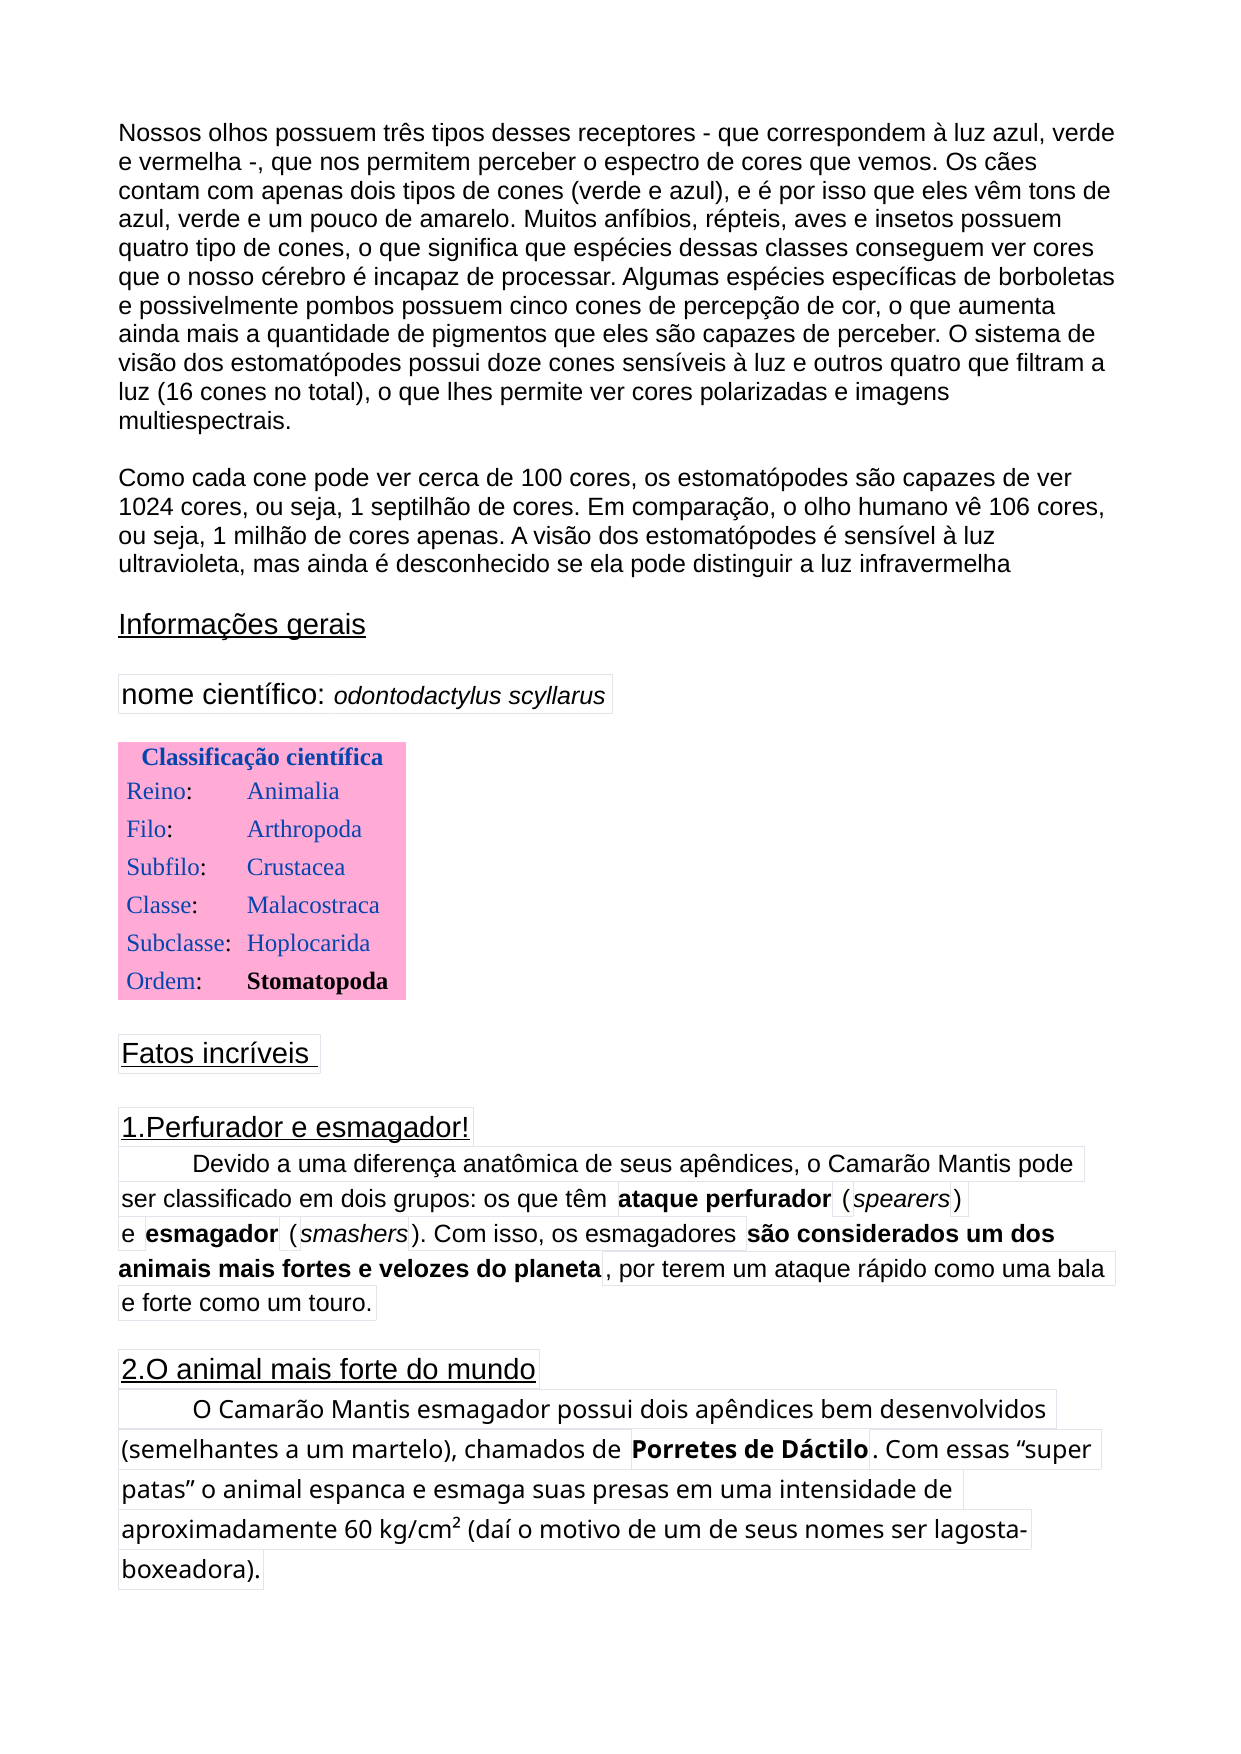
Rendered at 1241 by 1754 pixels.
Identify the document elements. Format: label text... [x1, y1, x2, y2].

table_header Classificação científica [118, 742, 406, 1000]
table_header Animalia [242, 771, 403, 809]
table_cell Classe: [121, 885, 242, 923]
text 1.Perfurador e esmagador! [119, 1108, 473, 1146]
table_cell Hoplocarida [242, 924, 403, 962]
table_cell Subclasse: [121, 924, 242, 962]
text O Camarão Mantis esmagador possui dois apêndices bem desenvolvidos (semelhantes a um martelo), chamados de Porretes de Dáctilo. Com essas “super patas” o animal espanca e esmaga suas presas em uma intensidade de aproximadamente 60 kg/cm² (daí o motivo de um de seus nomes ser lagosta-boxeadora). [119, 1470, 963, 1509]
text Como cada cone pode ver cerca de 100 cores, os estomatópodes são capazes de ver 1024 cores, ou seja, 1 septilhão de cores. Em comparação, o olho humano vê 106 cores, ou seja, 1 milhão de cores apenas. A visão dos estomatópodes é sensível à luz ultravioleta, mas ainda é desconhecido se ela pode distinguir a luz infravermelha [118, 463, 1122, 578]
text [613, 674, 1122, 713]
table_cell Subfilo: [121, 847, 242, 885]
text O Camarão Mantis esmagador possui dois apêndices bem desenvolvidos (semelhantes a um martelo), chamados de Porretes de Dáctilo. Com essas “super patas” o animal espanca e esmaga suas presas em uma intensidade de aproximadamente 60 kg/cm² (daí o motivo de um de seus nomes ser lagosta-boxeadora). [119, 1510, 1031, 1549]
table_cell Filo: [121, 809, 242, 847]
text Fatos incríveis [119, 1035, 320, 1073]
table_cell Stomatopoda [242, 962, 403, 1000]
text [540, 1349, 1122, 1388]
table_cell Malacostraca [242, 885, 403, 923]
text O Camarão Mantis esmagador possui dois apêndices bem desenvolvidos (semelhantes a um martelo), chamados de Porretes de Dáctilo. Com essas “super patas” o animal espanca e esmaga suas presas em uma intensidade de aproximadamente 60 kg/cm² (daí o motivo de um de seus nomes ser lagosta-boxeadora). [119, 1390, 1056, 1428]
table_cell Arthropoda [242, 809, 403, 847]
text 2.O animal mais forte do mundo [119, 1350, 539, 1388]
text O Camarão Mantis esmagador possui dois apêndices bem desenvolvidos (semelhantes a um martelo), chamados de Porretes de Dáctilo. Com essas “super patas” o animal espanca e esmaga suas presas em uma intensidade de aproximadamente 60 kg/cm² (daí o motivo de um de seus nomes ser lagosta-boxeadora). [632, 1429, 869, 1469]
text [321, 1033, 1122, 1073]
text O Camarão Mantis esmagador possui dois apêndices bem desenvolvidos (semelhantes a um martelo), chamados de Porretes de Dáctilo. Com essas “super patas” o animal espanca e esmaga suas presas em uma intensidade de aproximadamente 60 kg/cm² (daí o motivo de um de seus nomes ser lagosta-boxeadora). [870, 1430, 1101, 1469]
text nome científico: odontodactylus scyllarus [119, 675, 612, 713]
text Nossos olhos possuem três tipos desses receptores - que correspondem à luz azul, verde e vermelha -, que nos permitem perceber o espectro de cores que vemos. Os cães contam com apenas dois tipos de cones (verde e azul), e é por isso que eles vêm tons de azul, verde e um pouco de amarelo. Muitos anfíbios, répteis, aves e insetos possuem quatro tipo de cones, o que significa que espécies dessas classes conseguem ver cores que o nosso cérebro é incapaz de processar. Algumas espécies específicas de borboletas e possivelmente pombos possuem cinco cones de percepção de cor, o que aumenta ainda mais a quantidade de pigmentos que eles são capazes de perceber. O sistema de visão dos estomatópodes possui doze cones sensíveis à luz e outros quatro que filtram a luz (16 cones no total), o que lhes permite ver cores polarizadas e imagens multiespectrais. [118, 118, 1122, 434]
text O Camarão Mantis esmagador possui dois apêndices bem desenvolvidos (semelhantes a um martelo), chamados de Porretes de Dáctilo. Com essas “super patas” o animal espanca e esmaga suas presas em uma intensidade de aproximadamente 60 kg/cm² (daí o motivo de um de seus nomes ser lagosta-boxeadora). [264, 1388, 1122, 1589]
text O Camarão Mantis esmagador possui dois apêndices bem desenvolvidos (semelhantes a um martelo), chamados de Porretes de Dáctilo. Com essas “super patas” o animal espanca e esmaga suas presas em uma intensidade de aproximadamente 60 kg/cm² (daí o motivo de um de seus nomes ser lagosta-boxeadora). [119, 1430, 631, 1469]
text Informações gerais [118, 607, 1122, 640]
table_cell [118, 1000, 406, 1005]
table_header Reino: [121, 771, 242, 809]
table_cell Crustacea [242, 847, 403, 885]
text Devido a uma diferença anatômica de seus apêndices, o Camarão Mantis pode ser classificado em dois grupos: os que têm ataque perfurador (spearers) e esmagador (smashers). Com isso, os esmagadores são considerados um dos animais mais fortes e velozes do planeta, por terem um ataque rápido como uma bala e forte como um touro. [118, 1146, 1122, 1320]
text [474, 1107, 1122, 1146]
table_cell Ordem: [121, 962, 242, 1000]
